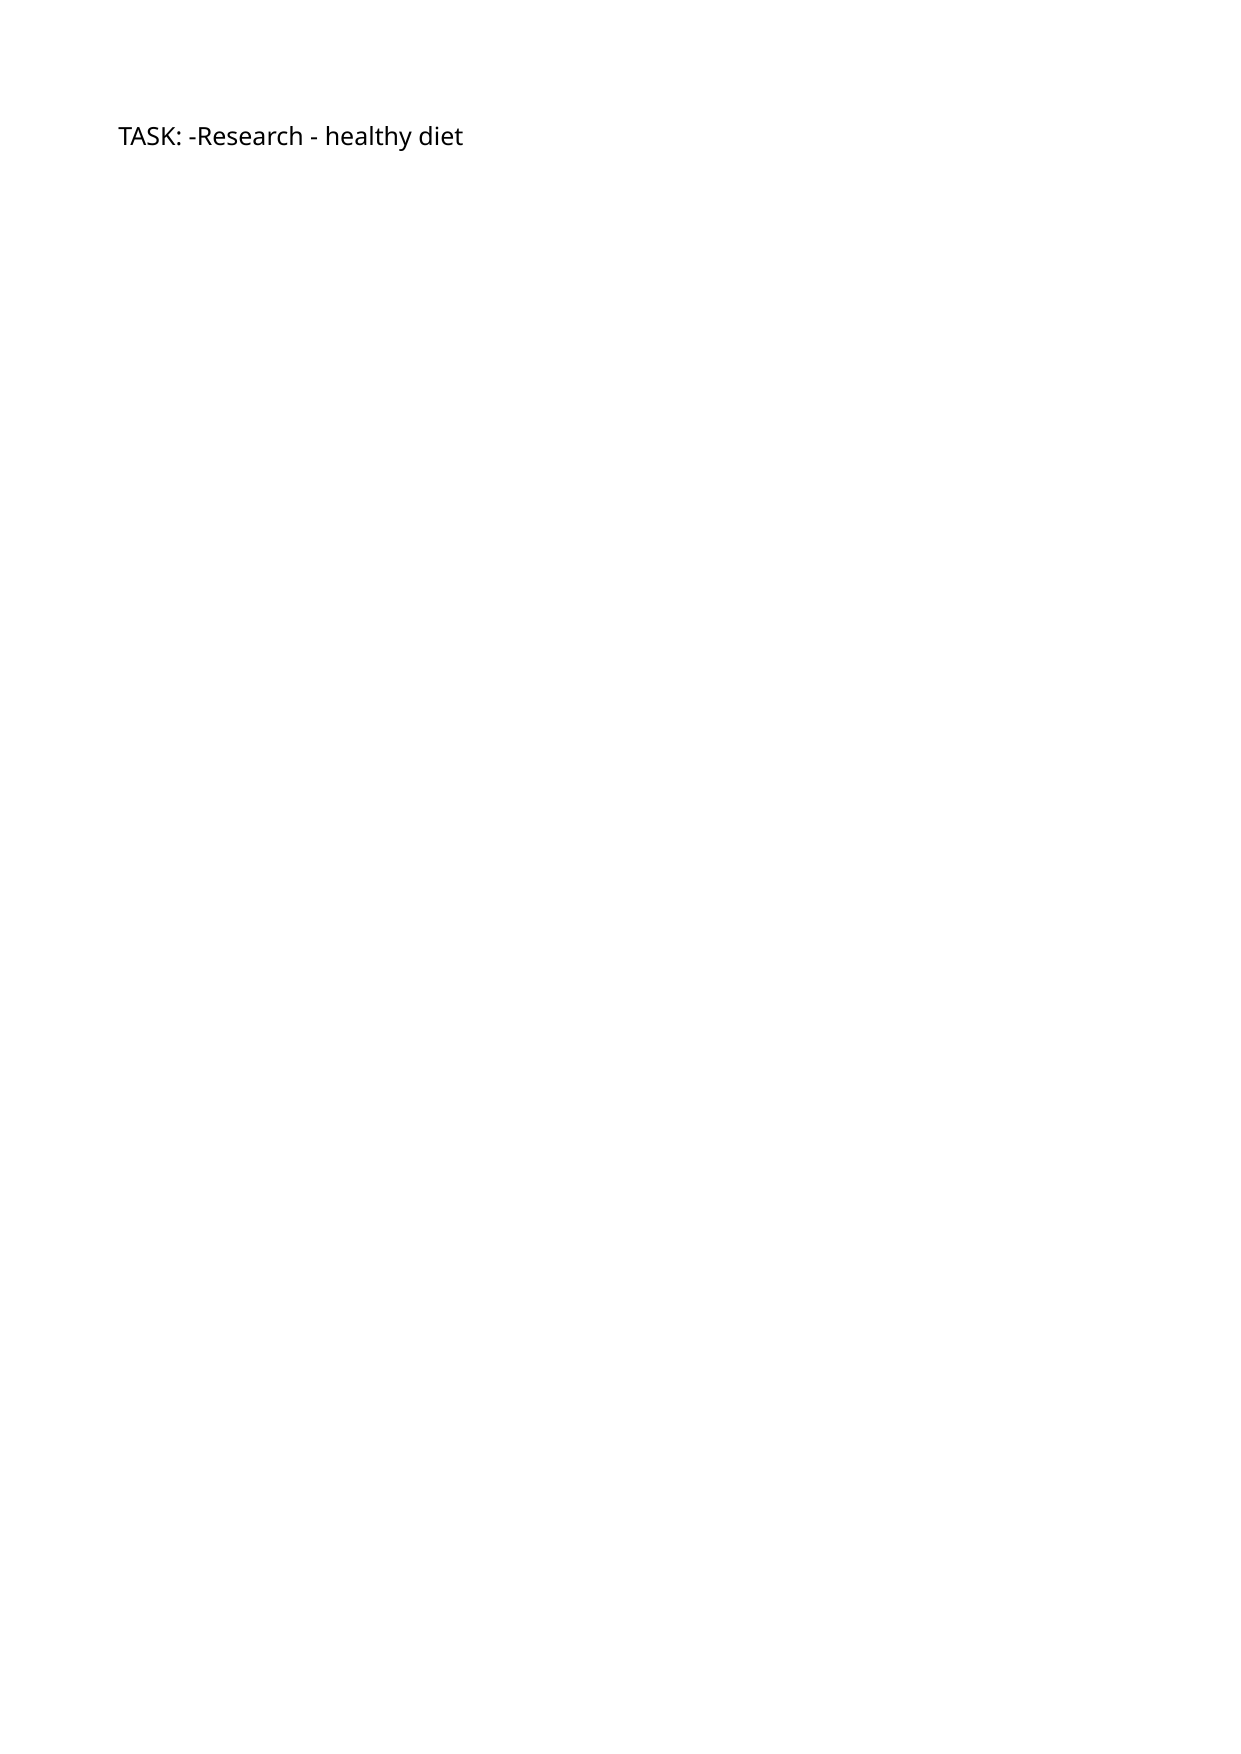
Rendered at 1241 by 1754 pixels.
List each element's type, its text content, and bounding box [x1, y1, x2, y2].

text TASK: -Research - healthy diet [118, 118, 1122, 152]
